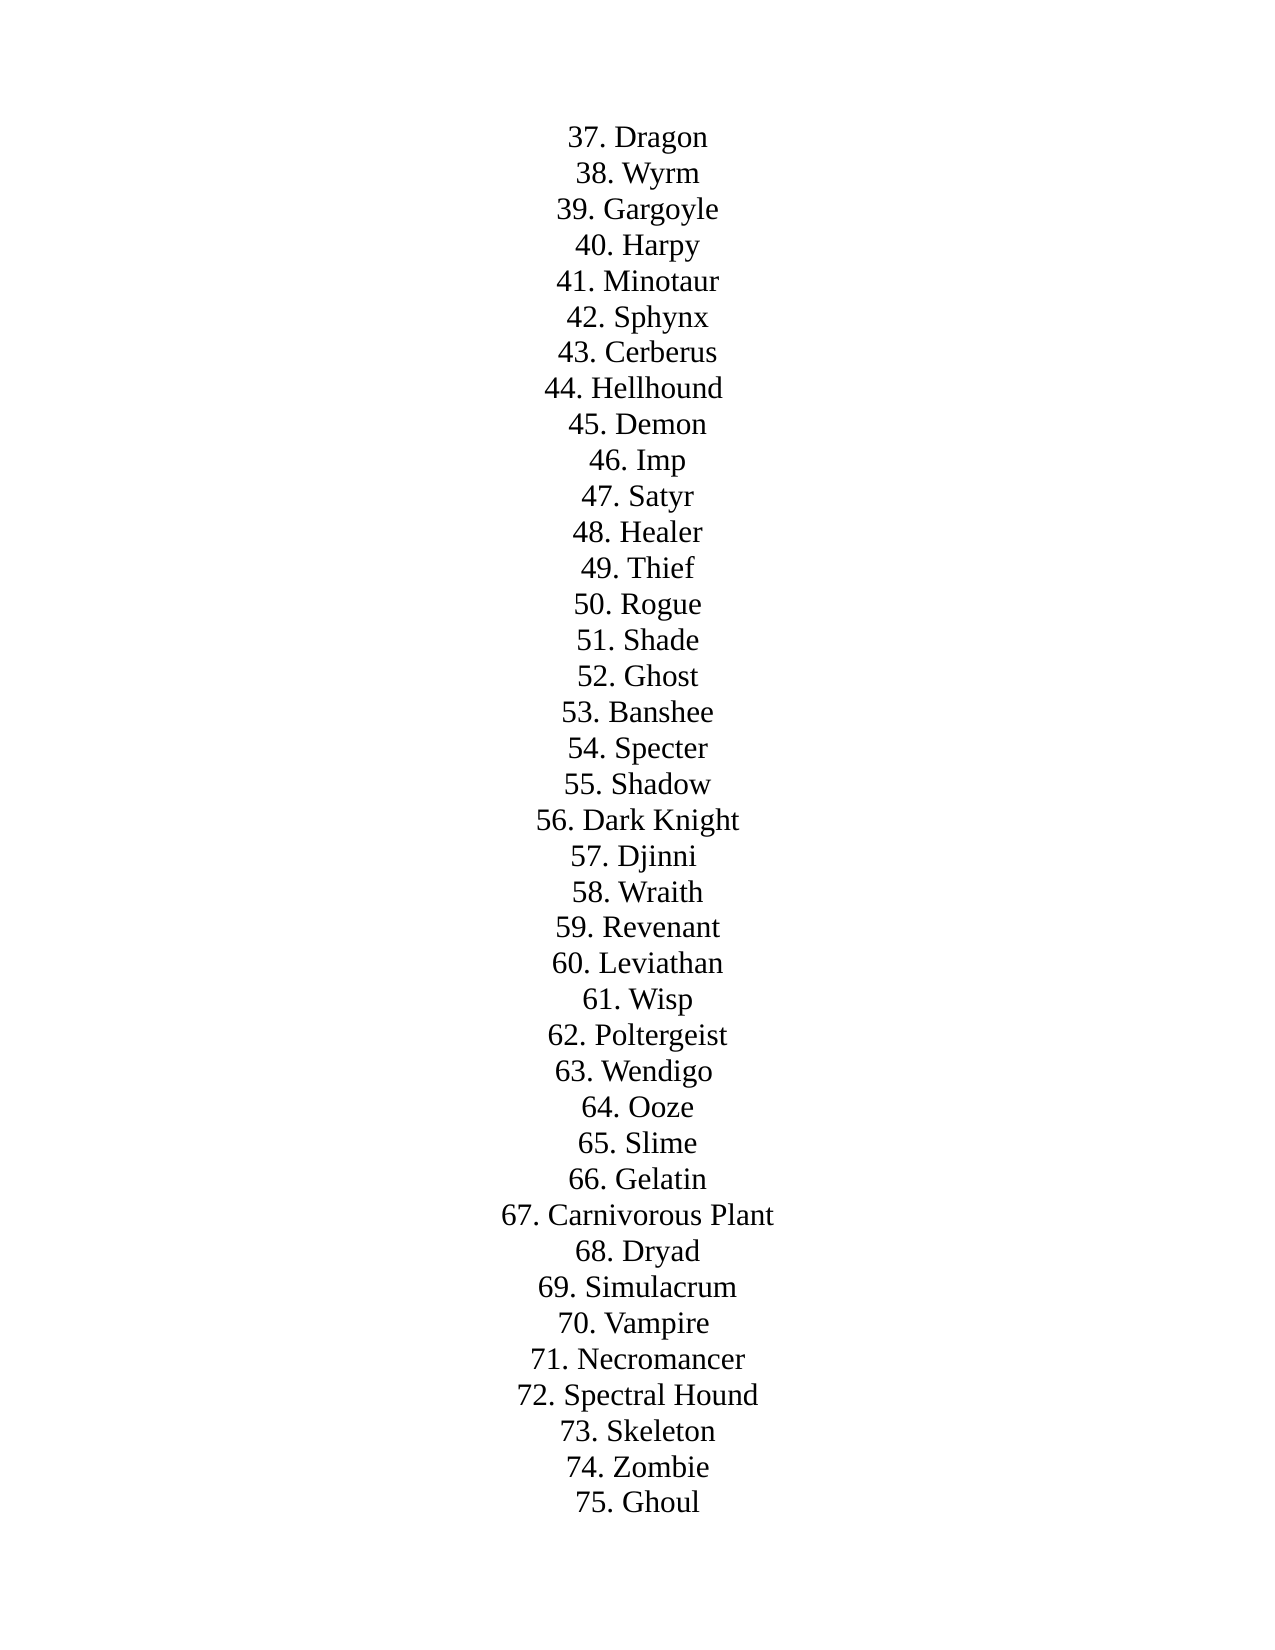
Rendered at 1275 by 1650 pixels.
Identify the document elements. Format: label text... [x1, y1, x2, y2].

text 37. Dragon 38. Wyrm 39. Gargoyle 40. Harpy 41. Minotaur 42. Sphynx 43. Cerberus 44. Hellhound 45. Demon 46. Imp 47. Satyr 48. Healer 49. Thief 50. Rogue 51. Shade 52. Ghost 53. Banshee 54. Specter 55. Shadow 56. Dark Knight 57. Djinni 58. Wraith 59. Revenant 60. Leviathan 61. Wisp 62. Poltergeist 63. Wendigo 64. Ooze 65. Slime 66. Gelatin 67. Carnivorous Plant 68. Dryad 69. Simulacrum 70. Vampire 71. Necromancer 72. Spectral Hound 73. Skeleton 74. Zombie 75. Ghoul [118, 118, 1157, 1520]
